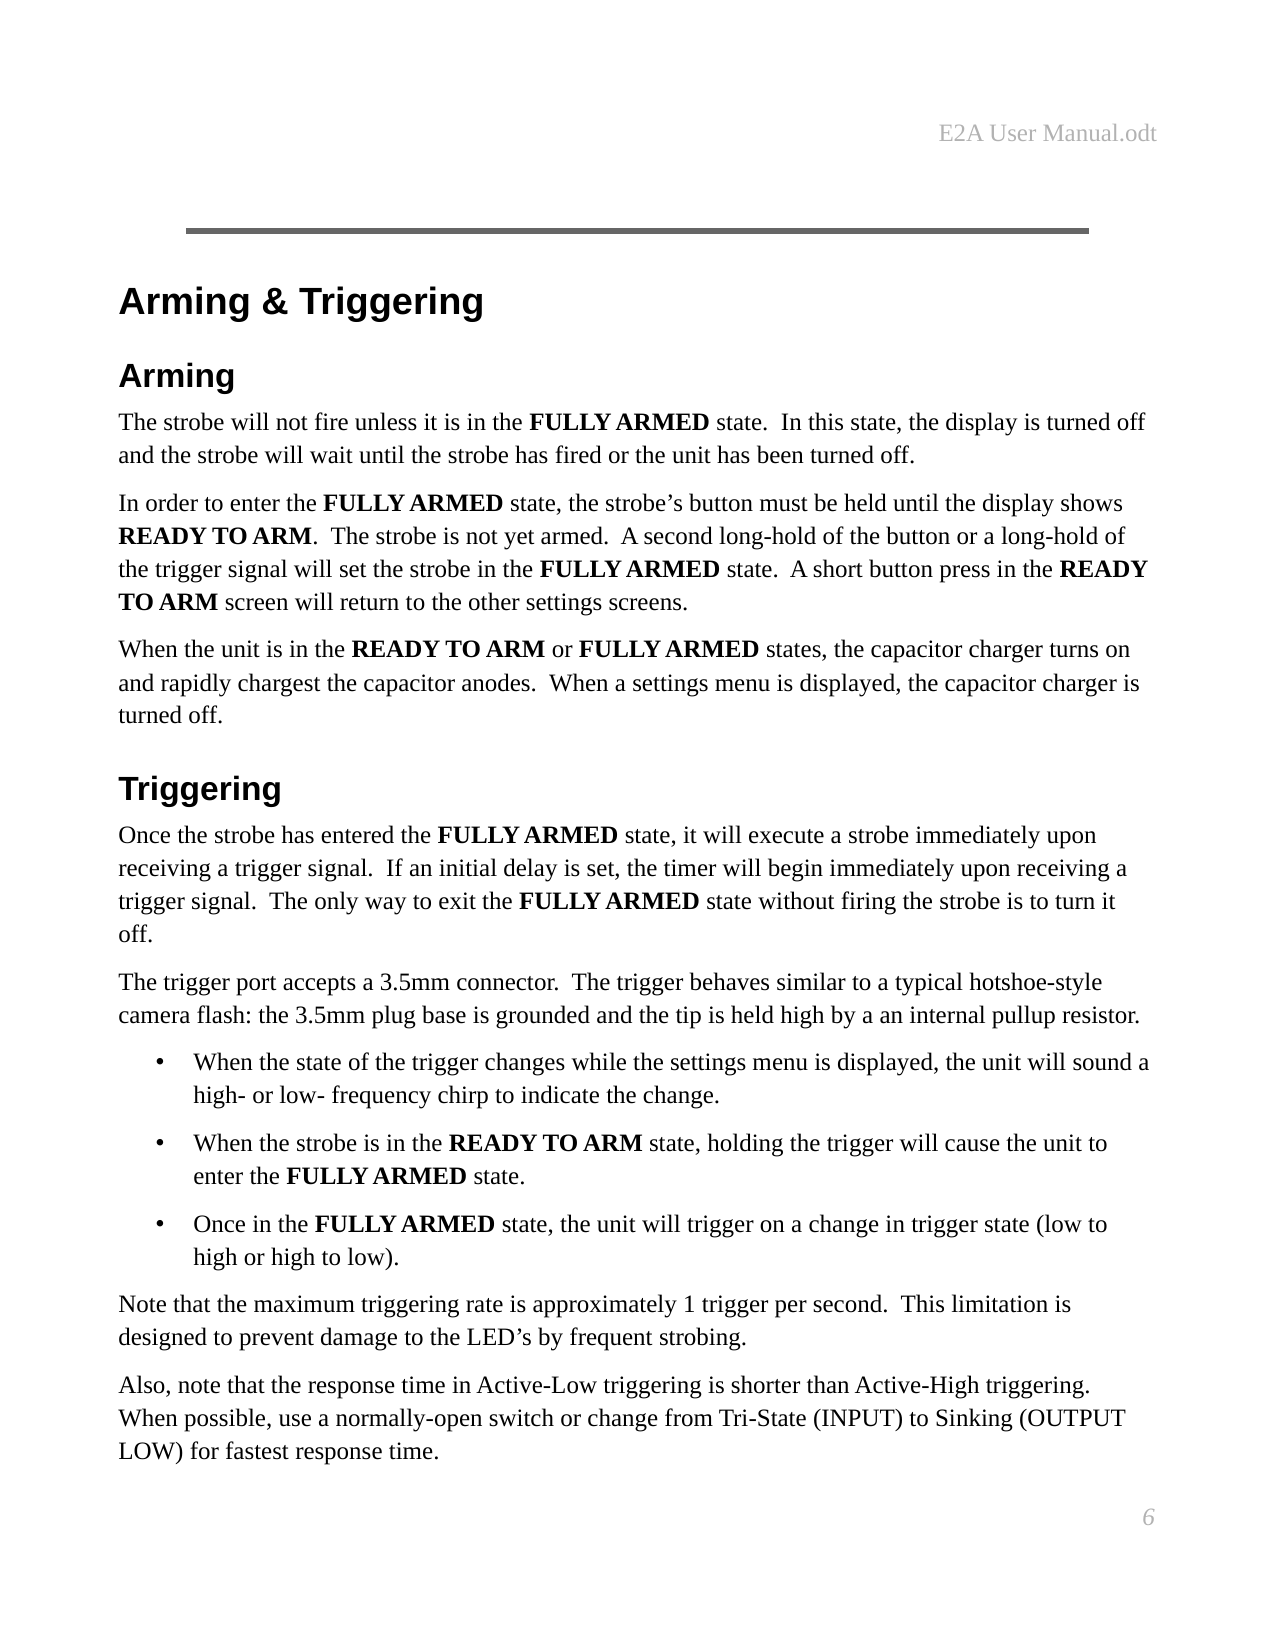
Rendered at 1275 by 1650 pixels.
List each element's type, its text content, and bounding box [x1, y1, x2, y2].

text In order to enter the FULLY ARMED state, the strobe’s button must be held until the display shows READY TO ARM. The strobe is not yet armed. A second long-hold of the button or a long-hold of the trigger signal will set the strobe in the FULLY ARMED state. A short button press in the READY TO ARM screen will return to the other settings screens. [118, 488, 1157, 616]
text Also, note that the response time in Active-Low triggering is shorter than Active-High triggering. When possible, use a normally-open switch or change from Tri-State (INPUT) to Sinking (OUTPUT LOW) for fastest response time. [118, 1370, 1157, 1465]
text The trigger port accepts a 3.5mm connector. The trigger behaves similar to a typical hotshoe-style camera flash: the 3.5mm plug base is grounded and the tip is held high by a an internal pullup resistor. [118, 967, 1157, 1029]
list When the strobe is in the READY TO ARM state, holding the trigger will cause the unit to enter the FULLY ARMED state. [156, 1128, 1157, 1190]
text Once the strobe has entered the FULLY ARMED state, it will execute a strobe immediately upon receiving a trigger signal. If an initial delay is set, the timer will begin immediately upon receiving a trigger signal. The only way to exit the FULLY ARMED state without firing the strobe is to turn it off. [118, 820, 1157, 948]
text When the unit is in the READY TO ARM or FULLY ARMED states, the capacitor charger turns on and rapidly chargest the capacitor anodes. When a settings menu is displayed, the capacitor charger is turned off. [118, 634, 1157, 729]
text Note that the maximum triggering rate is approximately 1 trigger per second. This limitation is designed to prevent damage to the LED’s by frequent strobing. [118, 1289, 1157, 1351]
list When the state of the trigger changes while the settings menu is displayed, the unit will sound a high- or low- frequency chirp to indicate the change. [156, 1047, 1157, 1109]
list Once in the FULLY ARMED state, the unit will trigger on a change in trigger state (low to high or high to low). [156, 1209, 1157, 1271]
subtitle Triggering [118, 769, 1157, 808]
text The strobe will not fire unless it is in the FULLY ARMED state. In this state, the display is turned off and the strobe will wait until the strobe has fired or the unit has been turned off. [118, 407, 1157, 469]
subtitle Arming [118, 356, 1157, 395]
subtitle Arming & Triggering [118, 279, 1157, 323]
